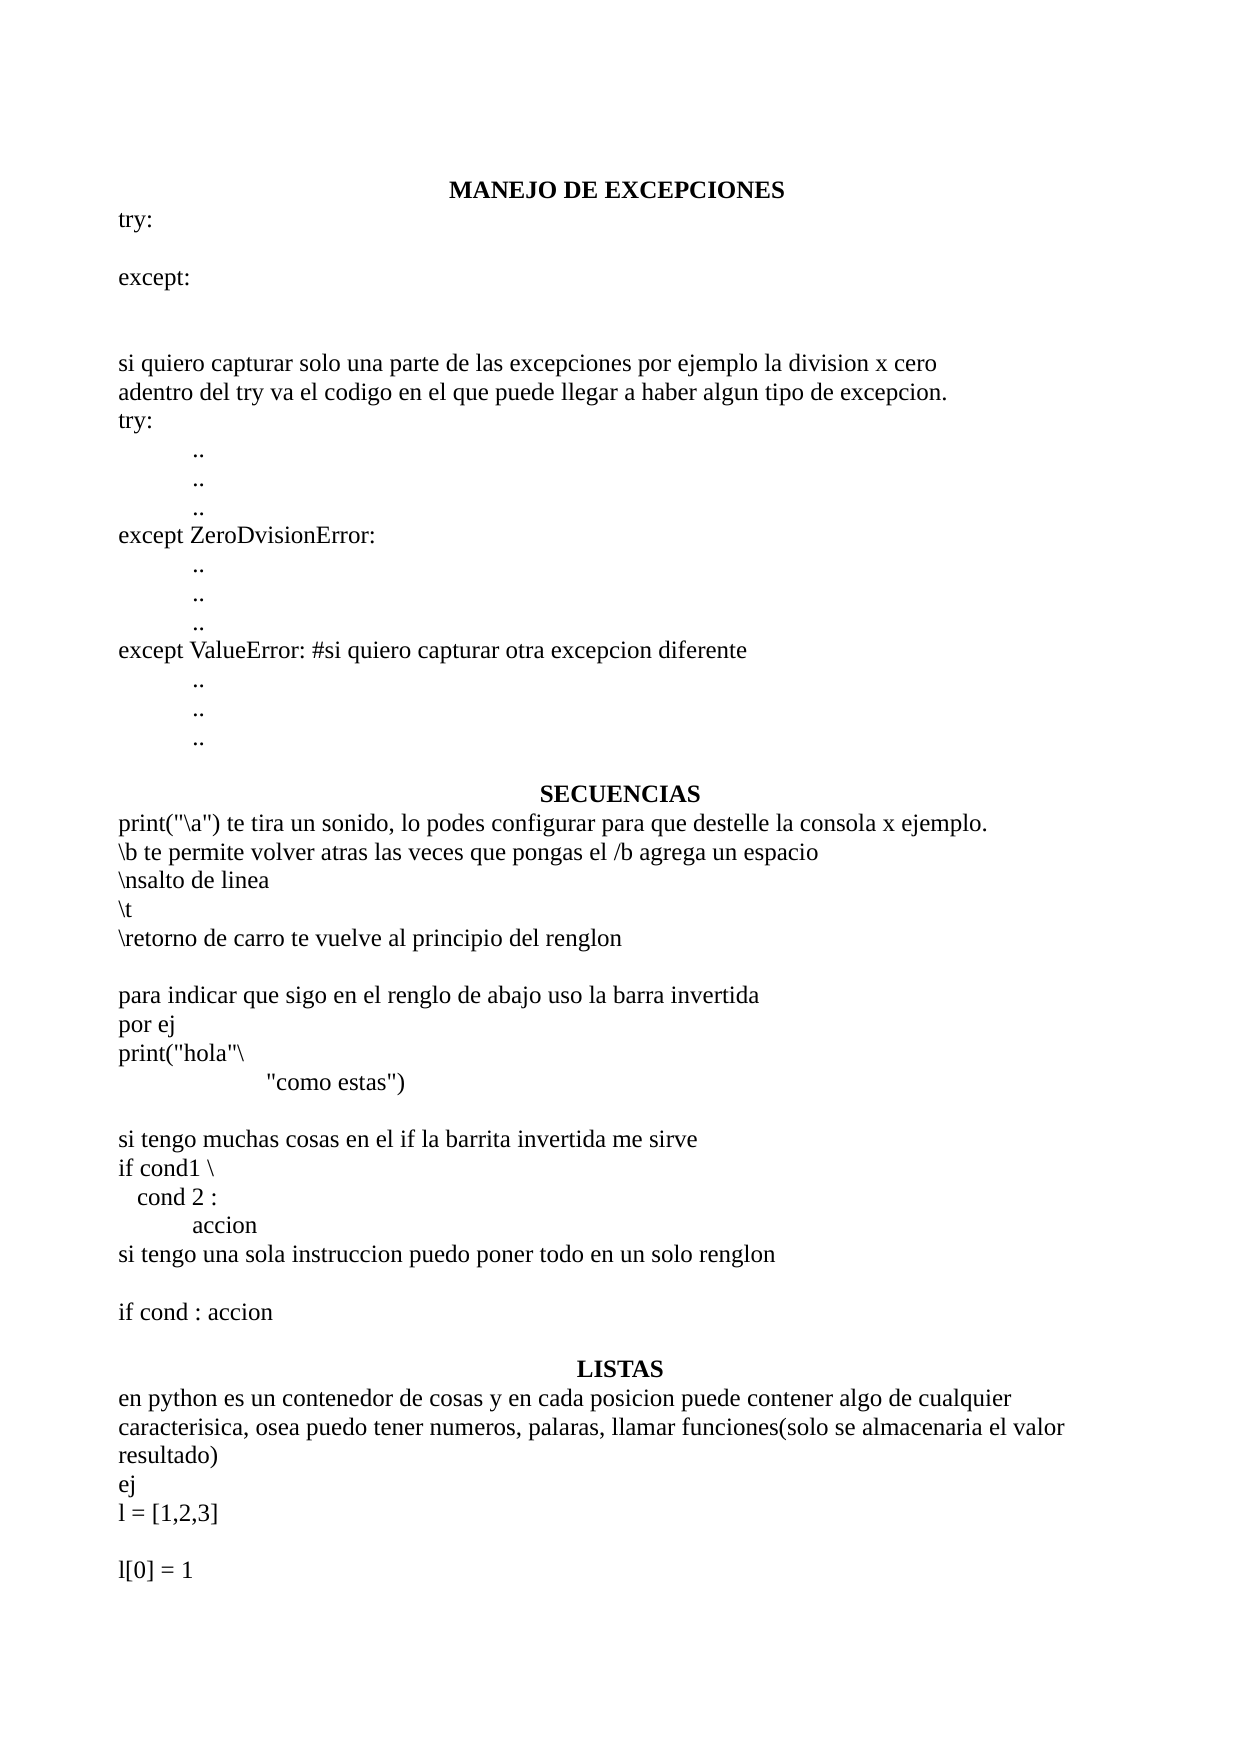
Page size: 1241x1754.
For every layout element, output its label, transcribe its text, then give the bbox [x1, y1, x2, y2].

text LISTAS [118, 1354, 1122, 1383]
text SECUENCIAS [118, 779, 1122, 808]
text print("\a") te tira un sonido, lo podes configurar para que destelle la consola x ejemplo. \b te permite volver atras las veces que pongas el /b agrega un espacio \nsalto de linea \t \retorno de carro te vuelve al principio del renglon para indicar que sigo en el renglo de abajo uso la barra invertida por ej print("hola"\ "como estas") si tengo muchas cosas en el if la barrita invertida me sirve if cond1 \ cond 2 : accion si tengo una sola instruccion puedo poner todo en un solo renglon if cond : accion [118, 808, 1122, 1326]
text try: except: si quiero capturar solo una parte de las excepciones por ejemplo la division x cero adentro del try va el codigo en el que puede llegar a haber algun tipo de excepcion. try: .. .. .. except ZeroDvisionError: .. .. .. except ValueError: #si quiero capturar otra excepcion diferente .. .. .. [118, 204, 1122, 779]
text en python es un contenedor de cosas y en cada posicion puede contener algo de cualquier caracterisica, osea puedo tener numeros, palaras, llamar funciones(solo se almacenaria el valor resultado) ej l = [1,2,3] l[0] = 1 [118, 1383, 1122, 1613]
text MANEJO DE EXCEPCIONES [118, 176, 1122, 204]
